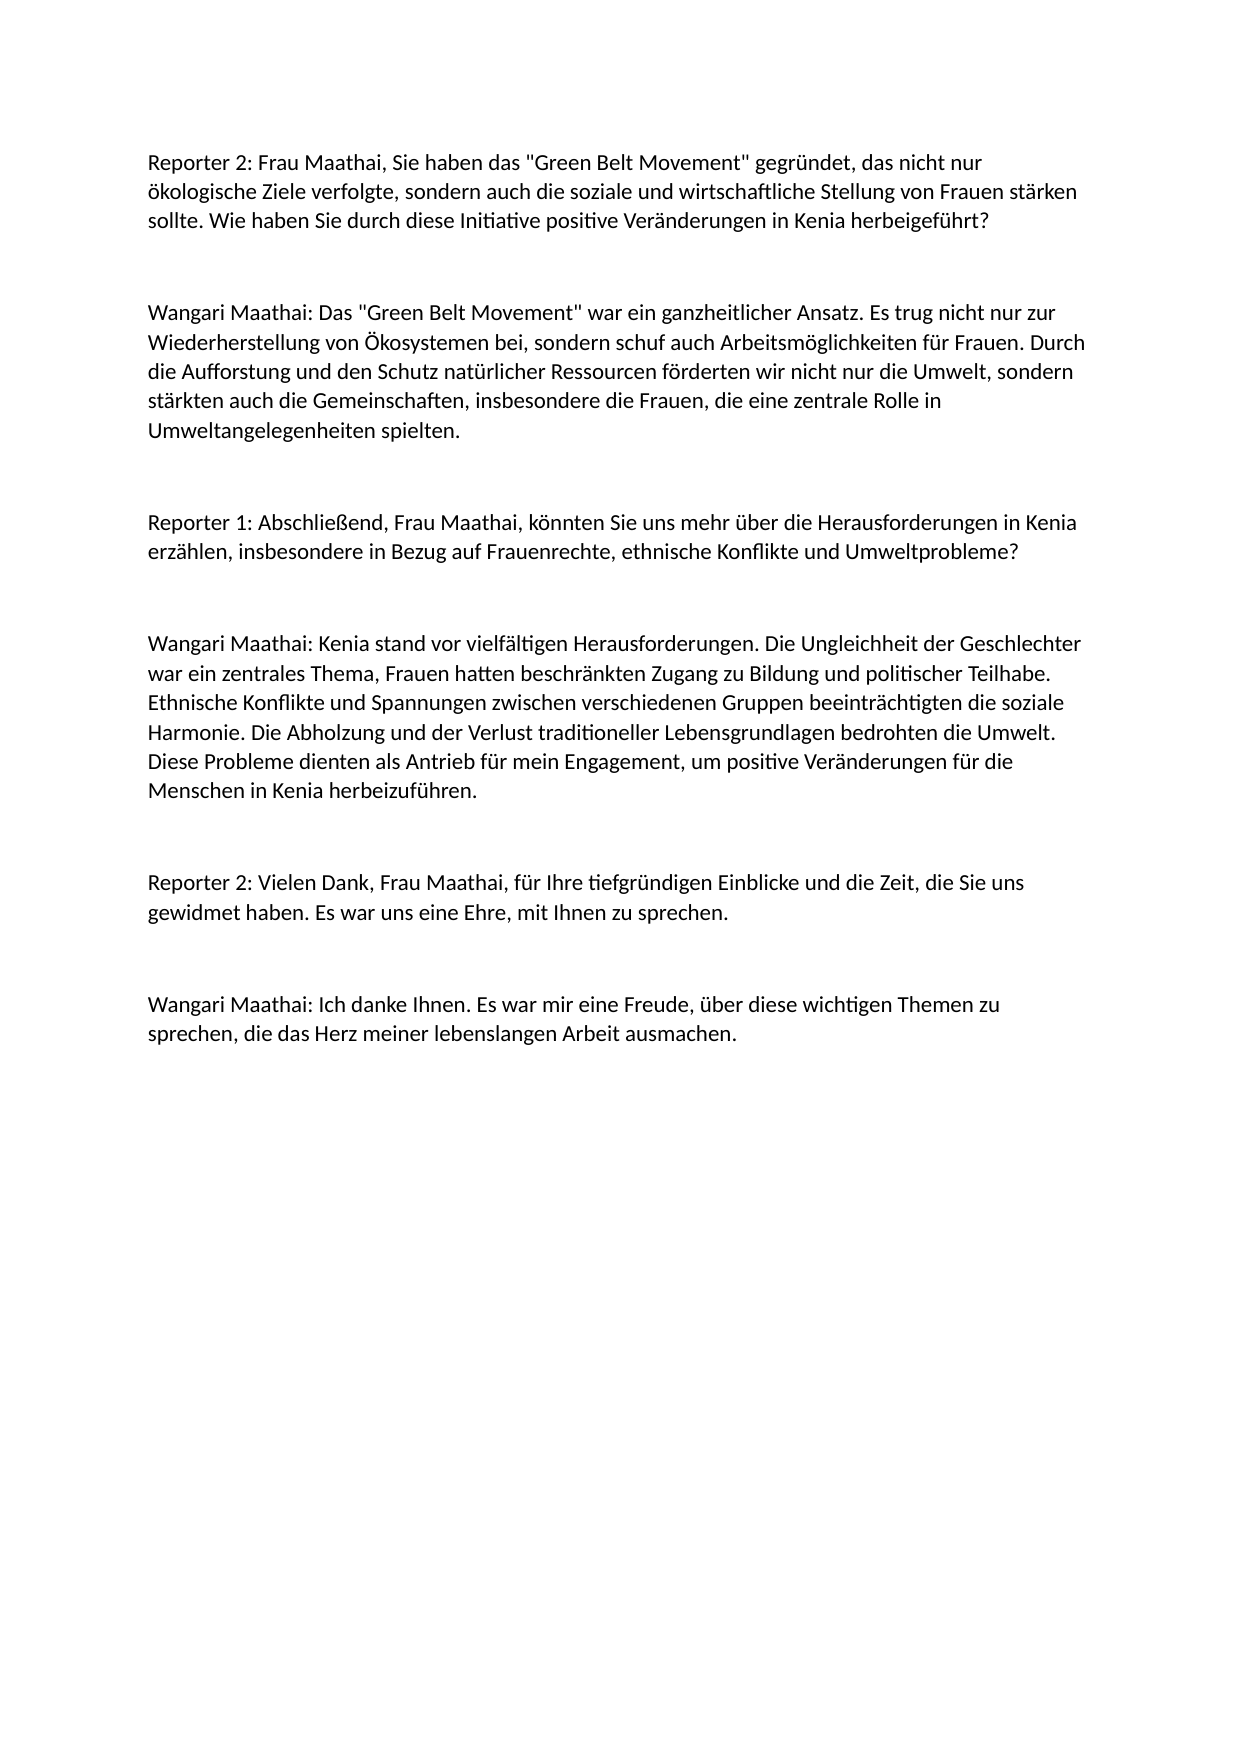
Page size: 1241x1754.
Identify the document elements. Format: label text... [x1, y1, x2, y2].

text Wangari Maathai: Das "Green Belt Movement" war ein ganzheitlicher Ansatz. Es trug nicht nur zur Wiederherstellung von Ökosystemen bei, sondern schuf auch Arbeitsmöglichkeiten für Frauen. Durch die Aufforstung und den Schutz natürlicher Ressourcen förderten wir nicht nur die Umwelt, sondern stärkten auch die Gemeinschaften, insbesondere die Frauen, die eine zentrale Rolle in Umweltangelegenheiten spielten. [148, 298, 1093, 444]
text Reporter 1: Abschließend, Frau Maathai, könnten Sie uns mehr über die Herausforderungen in Kenia erzählen, insbesondere in Bezug auf Frauenrechte, ethnische Konflikte und Umweltprobleme? [148, 508, 1093, 565]
text Reporter 2: Vielen Dank, Frau Maathai, für Ihre tiefgründigen Einblicke und die Zeit, die Sie uns gewidmet haben. Es war uns eine Ehre, mit Ihnen zu sprechen. [148, 868, 1093, 926]
text Reporter 2: Frau Maathai, Sie haben das "Green Belt Movement" gegründet, das nicht nur ökologische Ziele verfolgte, sondern auch die soziale und wirtschaftliche Stellung von Frauen stärken sollte. Wie haben Sie durch diese Initiative positive Veränderungen in Kenia herbeigeführt? [148, 148, 1093, 234]
text Wangari Maathai: Kenia stand vor vielfältigen Herausforderungen. Die Ungleichheit der Geschlechter war ein zentrales Thema, Frauen hatten beschränkten Zugang zu Bildung und politischer Teilhabe. Ethnische Konflikte und Spannungen zwischen verschiedenen Gruppen beeinträchtigten die soziale Harmonie. Die Abholzung und der Verlust traditioneller Lebensgrundlagen bedrohten die Umwelt. Diese Probleme dienten als Antrieb für mein Engagement, um positive Veränderungen für die Menschen in Kenia herbeizuführen. [148, 629, 1093, 804]
text Wangari Maathai: Ich danke Ihnen. Es war mir eine Freude, über diese wichtigen Themen zu sprechen, die das Herz meiner lebenslangen Arbeit ausmachen. [148, 990, 1093, 1047]
